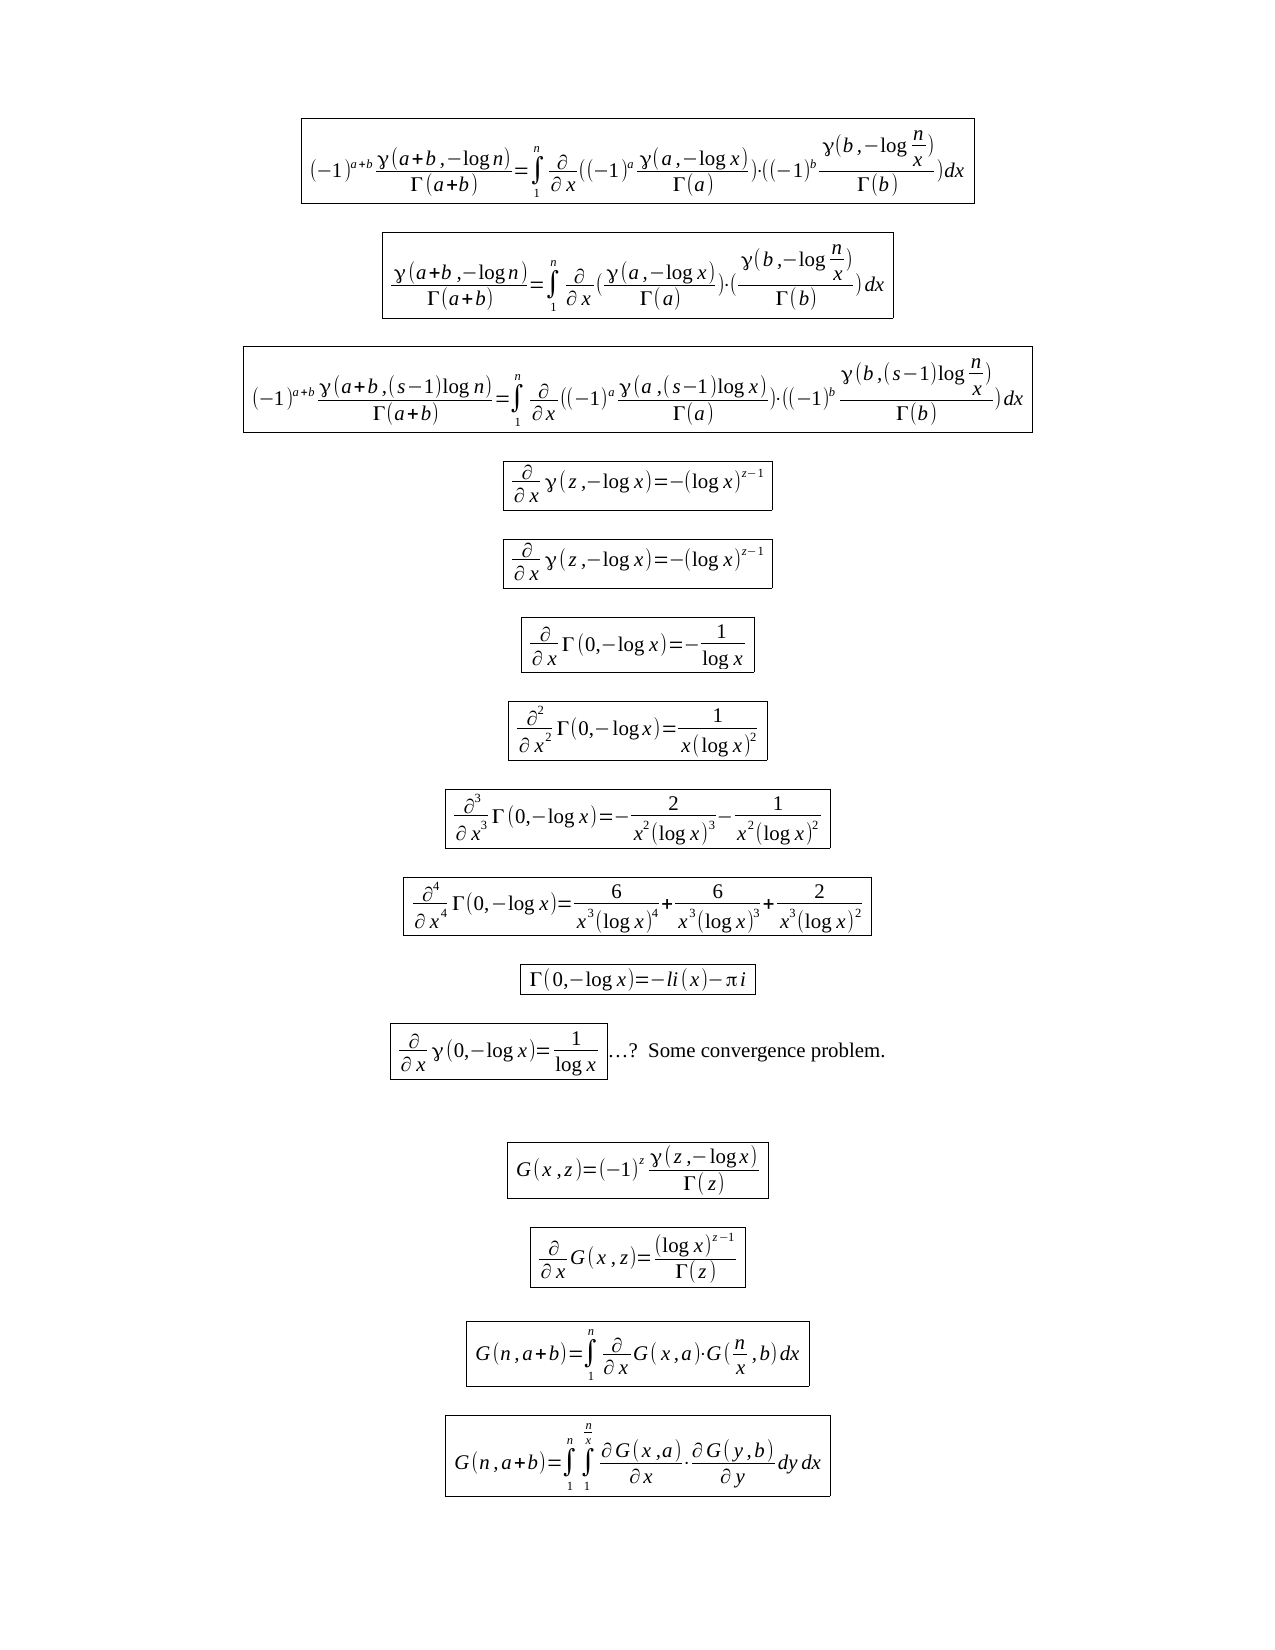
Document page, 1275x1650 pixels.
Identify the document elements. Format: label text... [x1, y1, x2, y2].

text …? Some convergence problem. [608, 1023, 1157, 1079]
text …? Some convergence problem. [118, 1023, 390, 1079]
text …? Some convergence problem. [391, 1024, 607, 1079]
